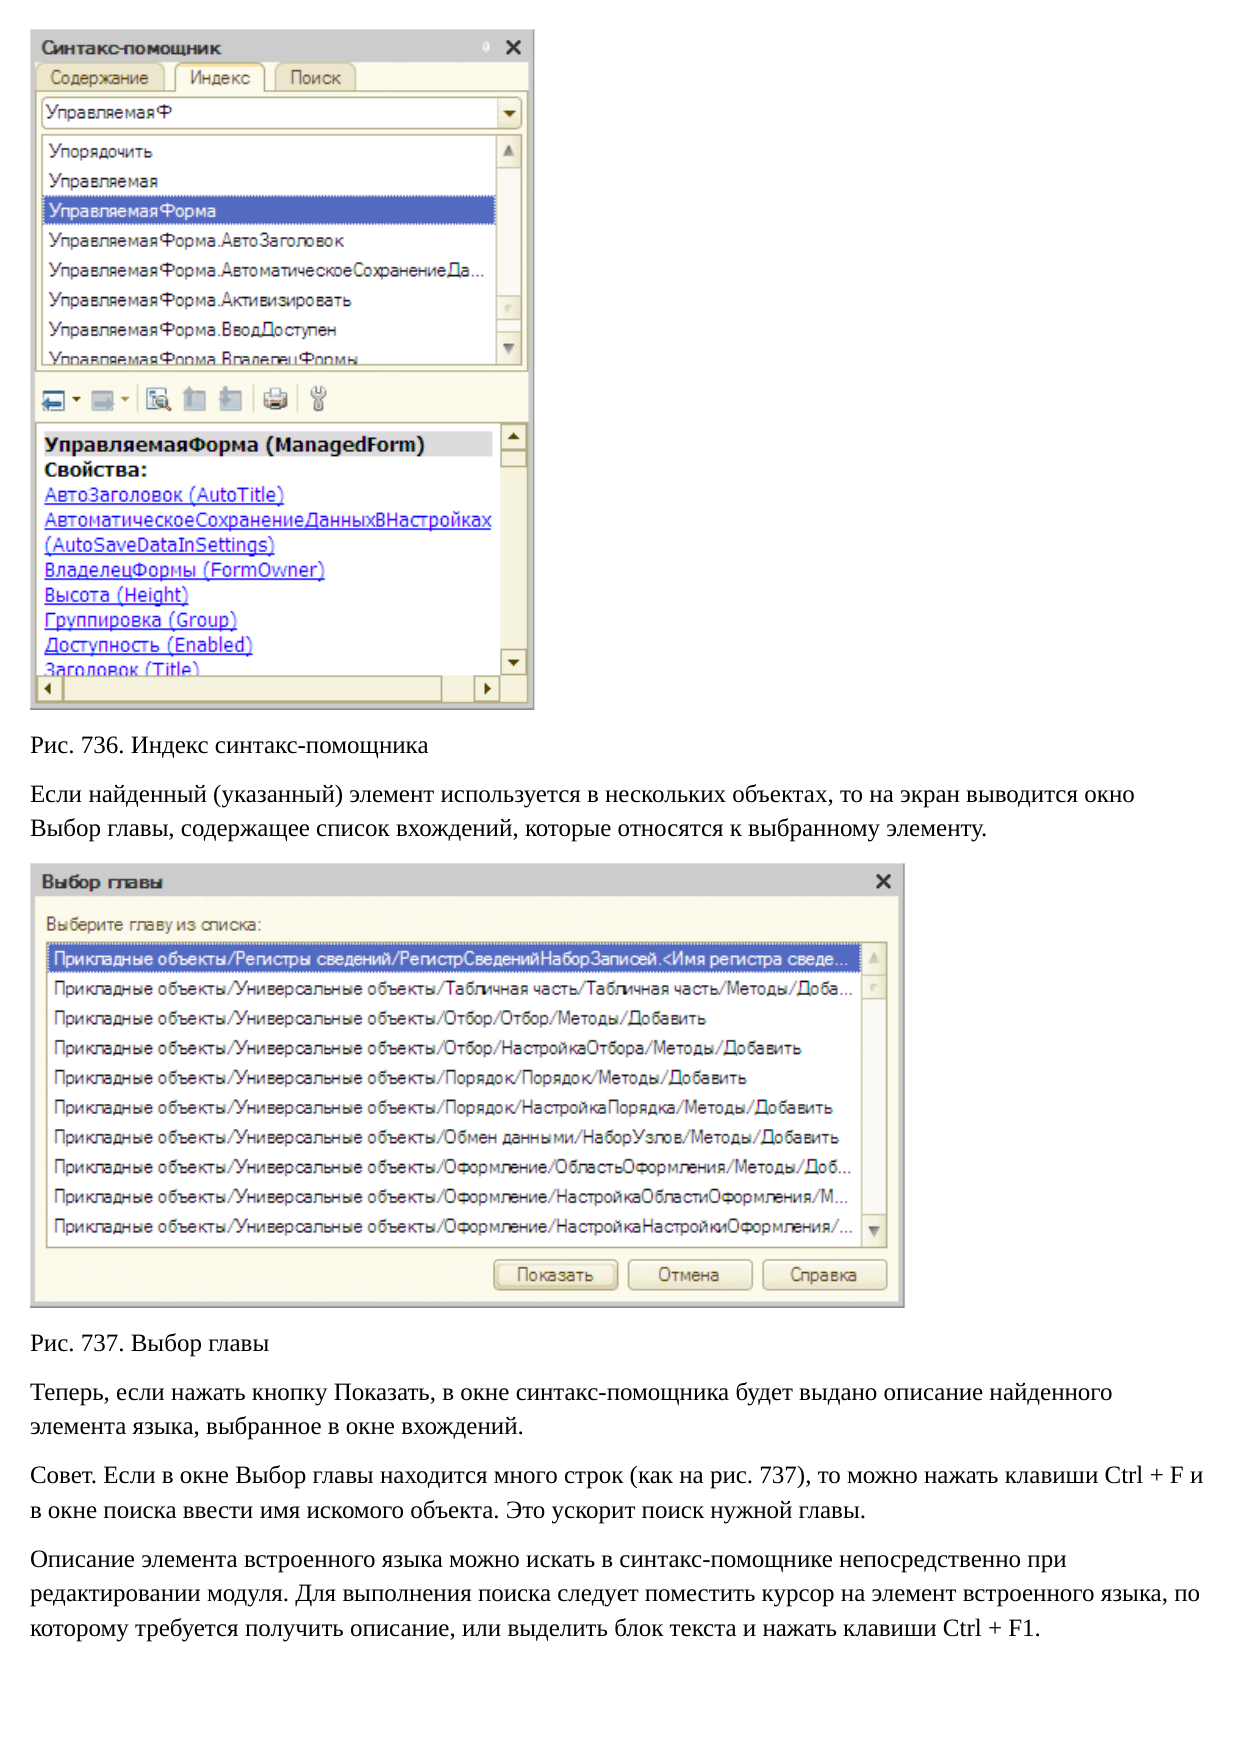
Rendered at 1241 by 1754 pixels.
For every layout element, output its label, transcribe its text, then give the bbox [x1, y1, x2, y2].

picture [29, 28, 535, 710]
text Рис. 737. Выбор главы [30, 1328, 1211, 1357]
text Теперь, если нажать кнопку Показать, в окне синтакс-помощника будет выдано описание найденного элемента языка, выбранное в окне вхождений. [30, 1377, 1211, 1440]
picture [29, 862, 905, 1308]
text Если найденный (указанный) элемент используется в нескольких объектах, то на экран выводится окно Выбор главы, содержащее список вхождений, которые относятся к выбранному элементу. [30, 779, 1211, 842]
text Рис. 736. Индекс синтакс-помощника [30, 730, 1211, 758]
text Описание элемента встроенного языка можно искать в синтакс-помощнике непосредственно при редактировании модуля. Для выполнения поиска следует поместить курсор на элемент встроенного языка, по которому требуется получить описание, или выделить блок текста и нажать клавиши Ctrl + F1. [30, 1544, 1211, 1642]
text Совет. Если в окне Выбор главы находится много строк (как на рис. 737), то можно нажать клавиши Ctrl + F и в окне поиска ввести имя искомого объекта. Это ускорит поиск нужной главы. [30, 1461, 1211, 1524]
